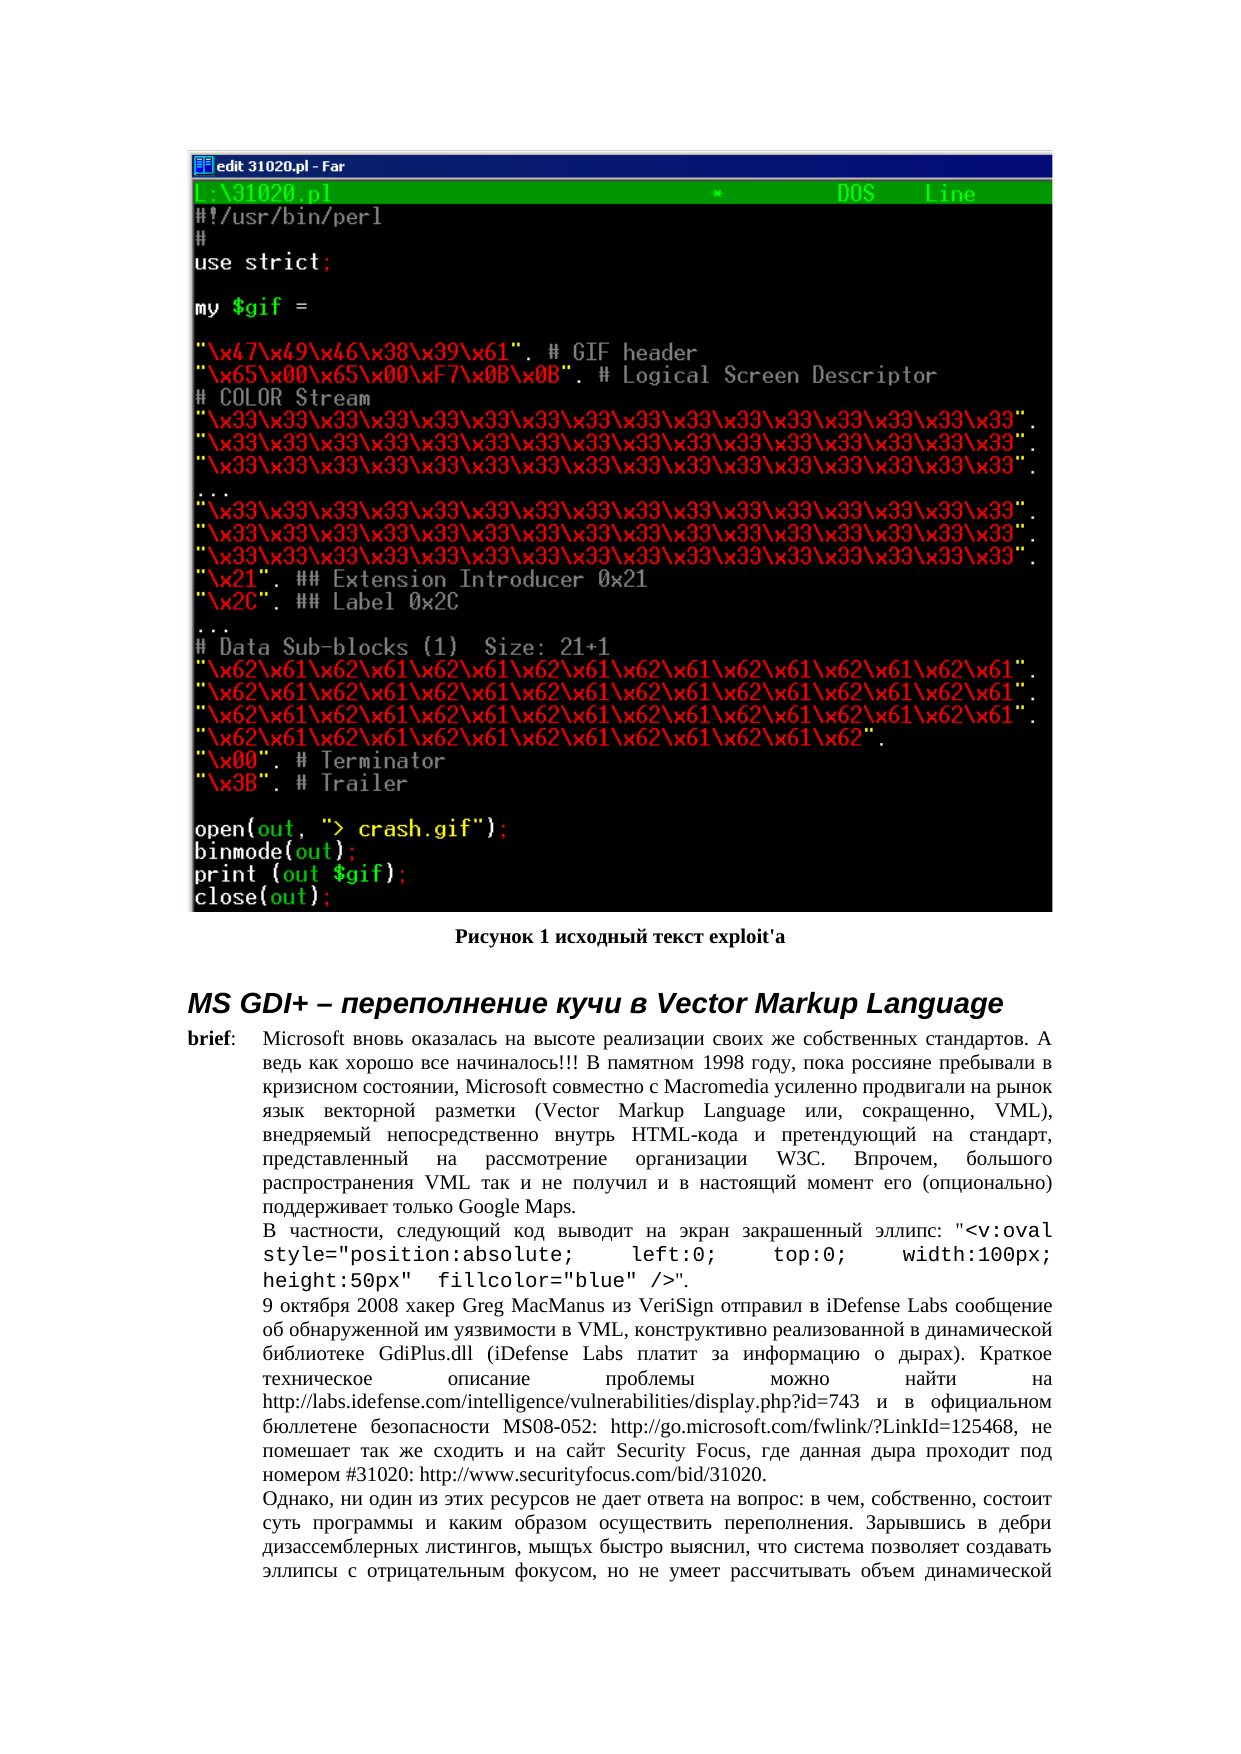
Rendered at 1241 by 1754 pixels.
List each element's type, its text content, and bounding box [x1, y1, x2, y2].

picture [187, 150, 1053, 912]
text 9 октября 2008 хакер Greg MacManus из VeriSign отправил в iDefense Labs сообщение об обнаруженной им уязвимости в VML, конструктивно реализованной в динамической библиотеке GdiPlus.dll (iDefense Labs платит за информацию о дырах). Краткое техническое описание проблемы можно найти на http://labs.idefense.com/intelligence/vulnerabilities/display.php?id=743 и в официальном бюллетене безопасности MS08-052: http://go.microsoft.com/fwlink/?LinkId=125468, не помешает так же сходить и на сайт Security Focus, где данная дыра проходит под номером #31020: http://www.securityfocus.com/bid/31020. [262, 1293, 1053, 1486]
text В частности, следующий код выводит на экран закрашенный эллипс: "<v:oval style="position:absolute; left:0; top:0; width:100px; height:50px" fillcolor="blue" />". [262, 1218, 1053, 1293]
text Однако, ни один из этих ресурсов не дает ответа на вопрос: в чем, собственно, состоит суть программы и каким образом осуществить переполнения. Зарывшись в дебри дизассемблерных листингов, мыщъх быстро выяснил, что система позволяет создавать эллипсы с отрицательным фокусом, но не умеет рассчитывать объем динамической [262, 1486, 1053, 1582]
text brief: Microsoft вновь оказалась на высоте реализации своих же собственных стандартов. А ведь как хорошо все начиналось!!! В памятном 1998 году, пока россияне пребывали в кризисном состоянии, Microsoft совместно с Macromedia усиленно продвигали на рынок язык векторной разметки (Vector Markup Language или, сокращенно, VML), внедряемый непосредственно внутрь HTML-кода и претендующий на стандарт, представленный на рассмотрение организации W3C. Впрочем, большого распространения VML так и не получил и в настоящий момент его (опционально) поддерживает только Google Maps. [187, 1026, 1053, 1218]
subtitle MS GDI+ – переполнение кучи в Vector Markup Language [187, 986, 1053, 1019]
text Рисунок 1 исходный текст exploit'а [187, 924, 1053, 948]
